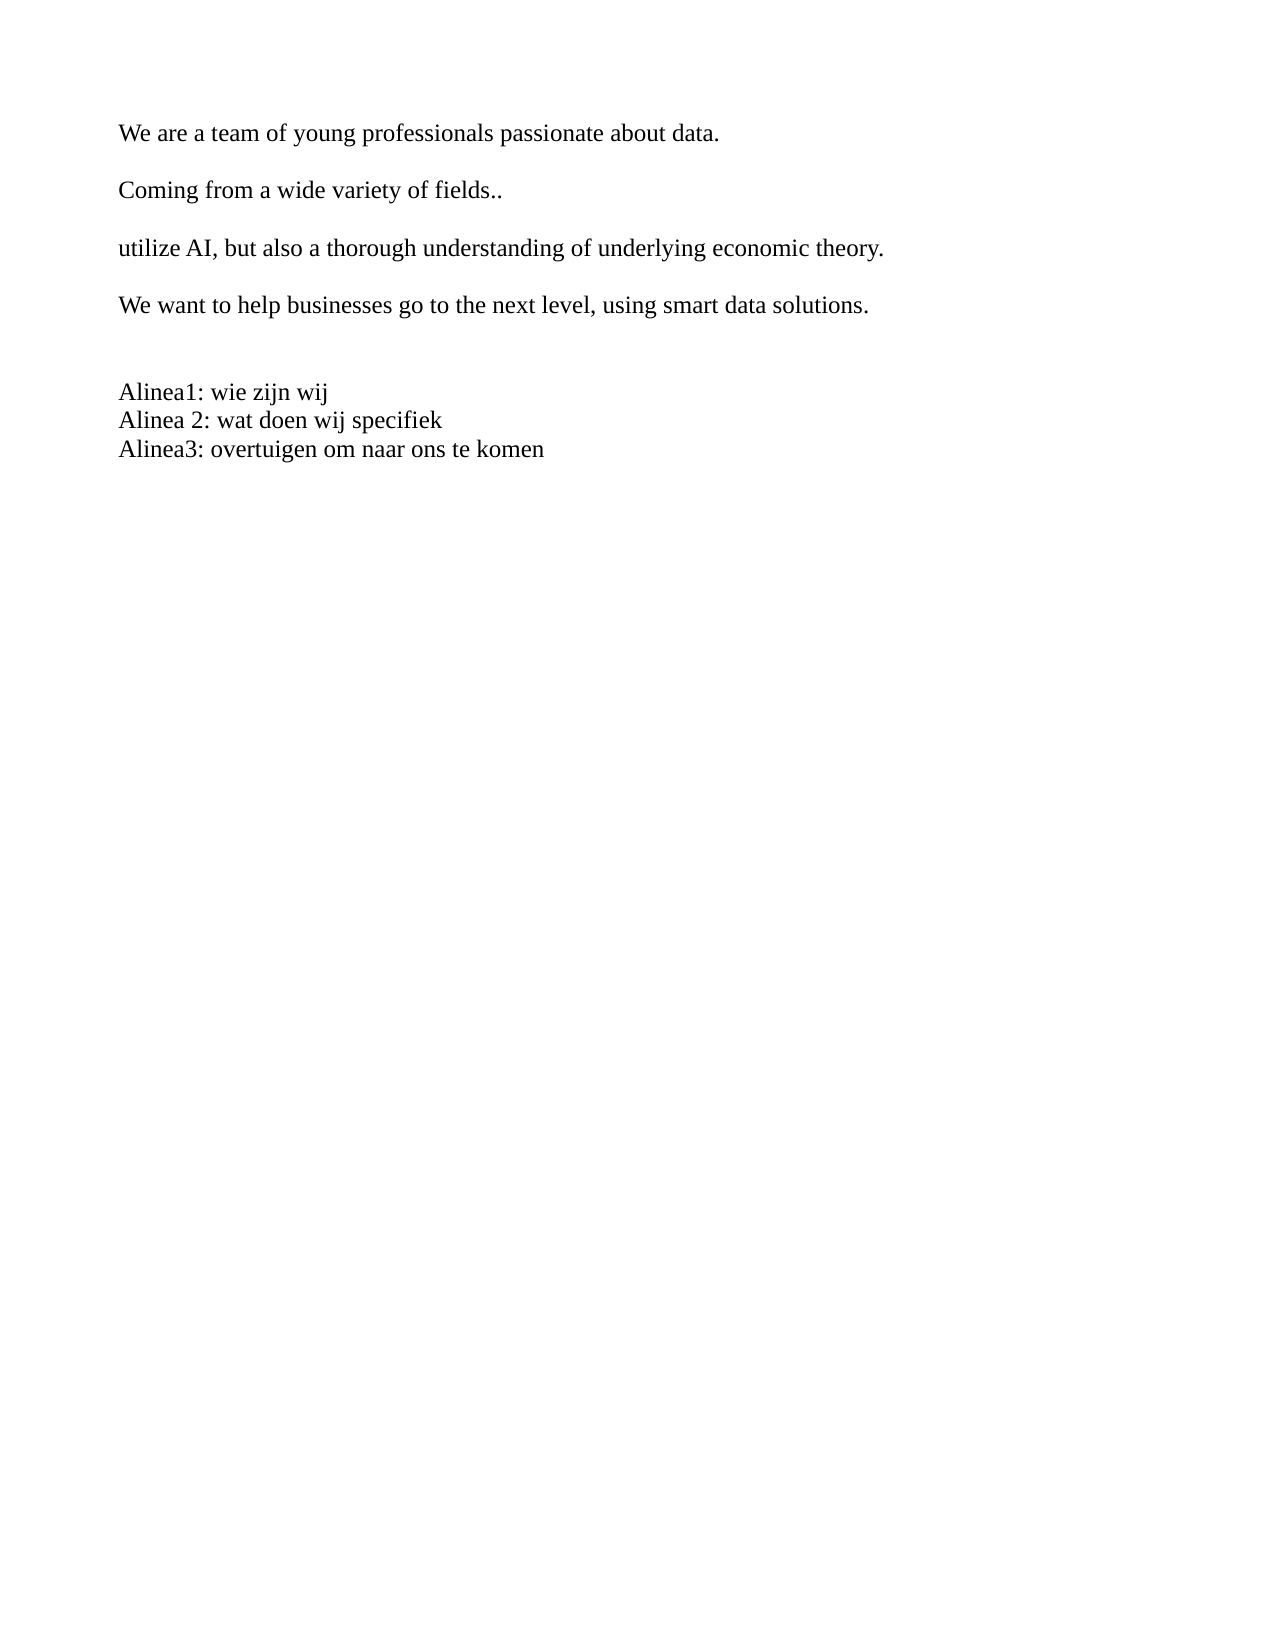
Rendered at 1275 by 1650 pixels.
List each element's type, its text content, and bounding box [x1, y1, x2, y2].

text Alinea1: wie zijn wij [118, 377, 1157, 406]
text utilize AI, but also a thorough understanding of underlying economic theory. [118, 233, 1157, 262]
text We want to help businesses go to the next level, using smart data solutions. [118, 291, 1157, 319]
text Alinea3: overtuigen om naar ons te komen [118, 434, 1157, 463]
text Coming from a wide variety of fields.. [118, 176, 1157, 204]
text Alinea 2: wat doen wij specifiek [118, 406, 1157, 434]
text We are a team of young professionals passionate about data. [118, 118, 1157, 147]
